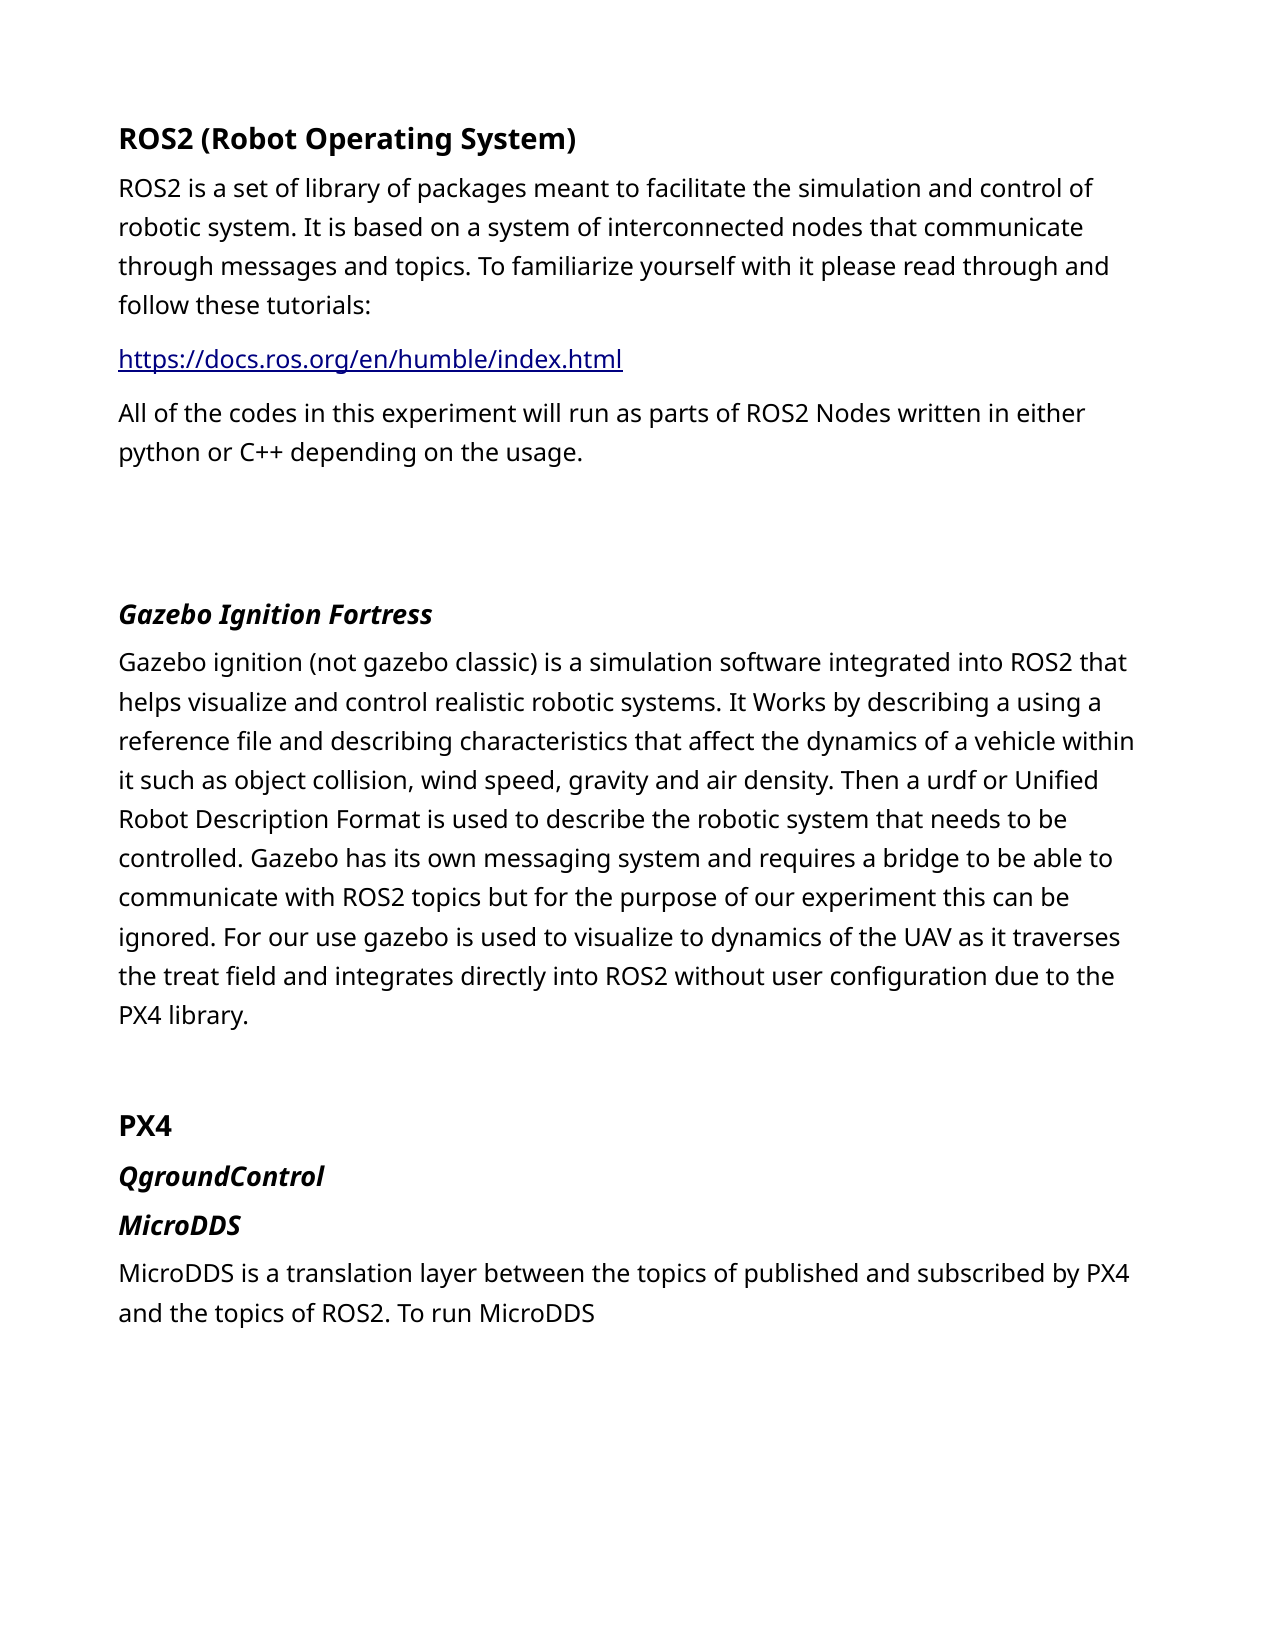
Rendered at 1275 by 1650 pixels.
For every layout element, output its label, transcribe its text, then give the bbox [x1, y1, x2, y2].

text All of the codes in this experiment will run as parts of ROS2 Nodes written in either python or C++ depending on the usage. [118, 395, 1157, 468]
text Gazebo ignition (not gazebo classic) is a simulation software integrated into ROS2 that helps visualize and control realistic robotic systems. It Works by describing a using a reference file and describing characteristics that affect the dynamics of a vehicle within it such as object collision, wind speed, gravity and air density. Then a urdf or Unified Robot Description Format is used to describe the robotic system that needs to be controlled. Gazebo has its own messaging system and requires a bridge to be able to communicate with ROS2 topics but for the purpose of our experiment this can be ignored. For our use gazebo is used to visualize to dynamics of the UAV as it traverses the treat field and integrates directly into ROS2 without user configuration due to the PX4 library. [118, 645, 1157, 1032]
subtitle PX4 [118, 1105, 1157, 1145]
text ROS2 is a set of library of packages meant to facilitate the simulation and control of robotic system. It is based on a system of interconnected nodes that communicate through messages and topics. To familiarize yourself with it please read through and follow these tutorials: [118, 170, 1157, 322]
text MicroDDS is a translation layer between the topics of published and subscribed by PX4 and the topics of ROS2. To run MicroDDS [118, 1256, 1157, 1329]
subtitle Gazebo Ignition Fortress [118, 596, 1157, 633]
text https://docs.ros.org/en/humble/index.html [118, 342, 1157, 376]
subtitle ROS2 (Robot Operating System) [118, 118, 1157, 158]
subtitle QgroundControl [118, 1157, 1157, 1194]
subtitle MicroDDS [118, 1207, 1157, 1243]
